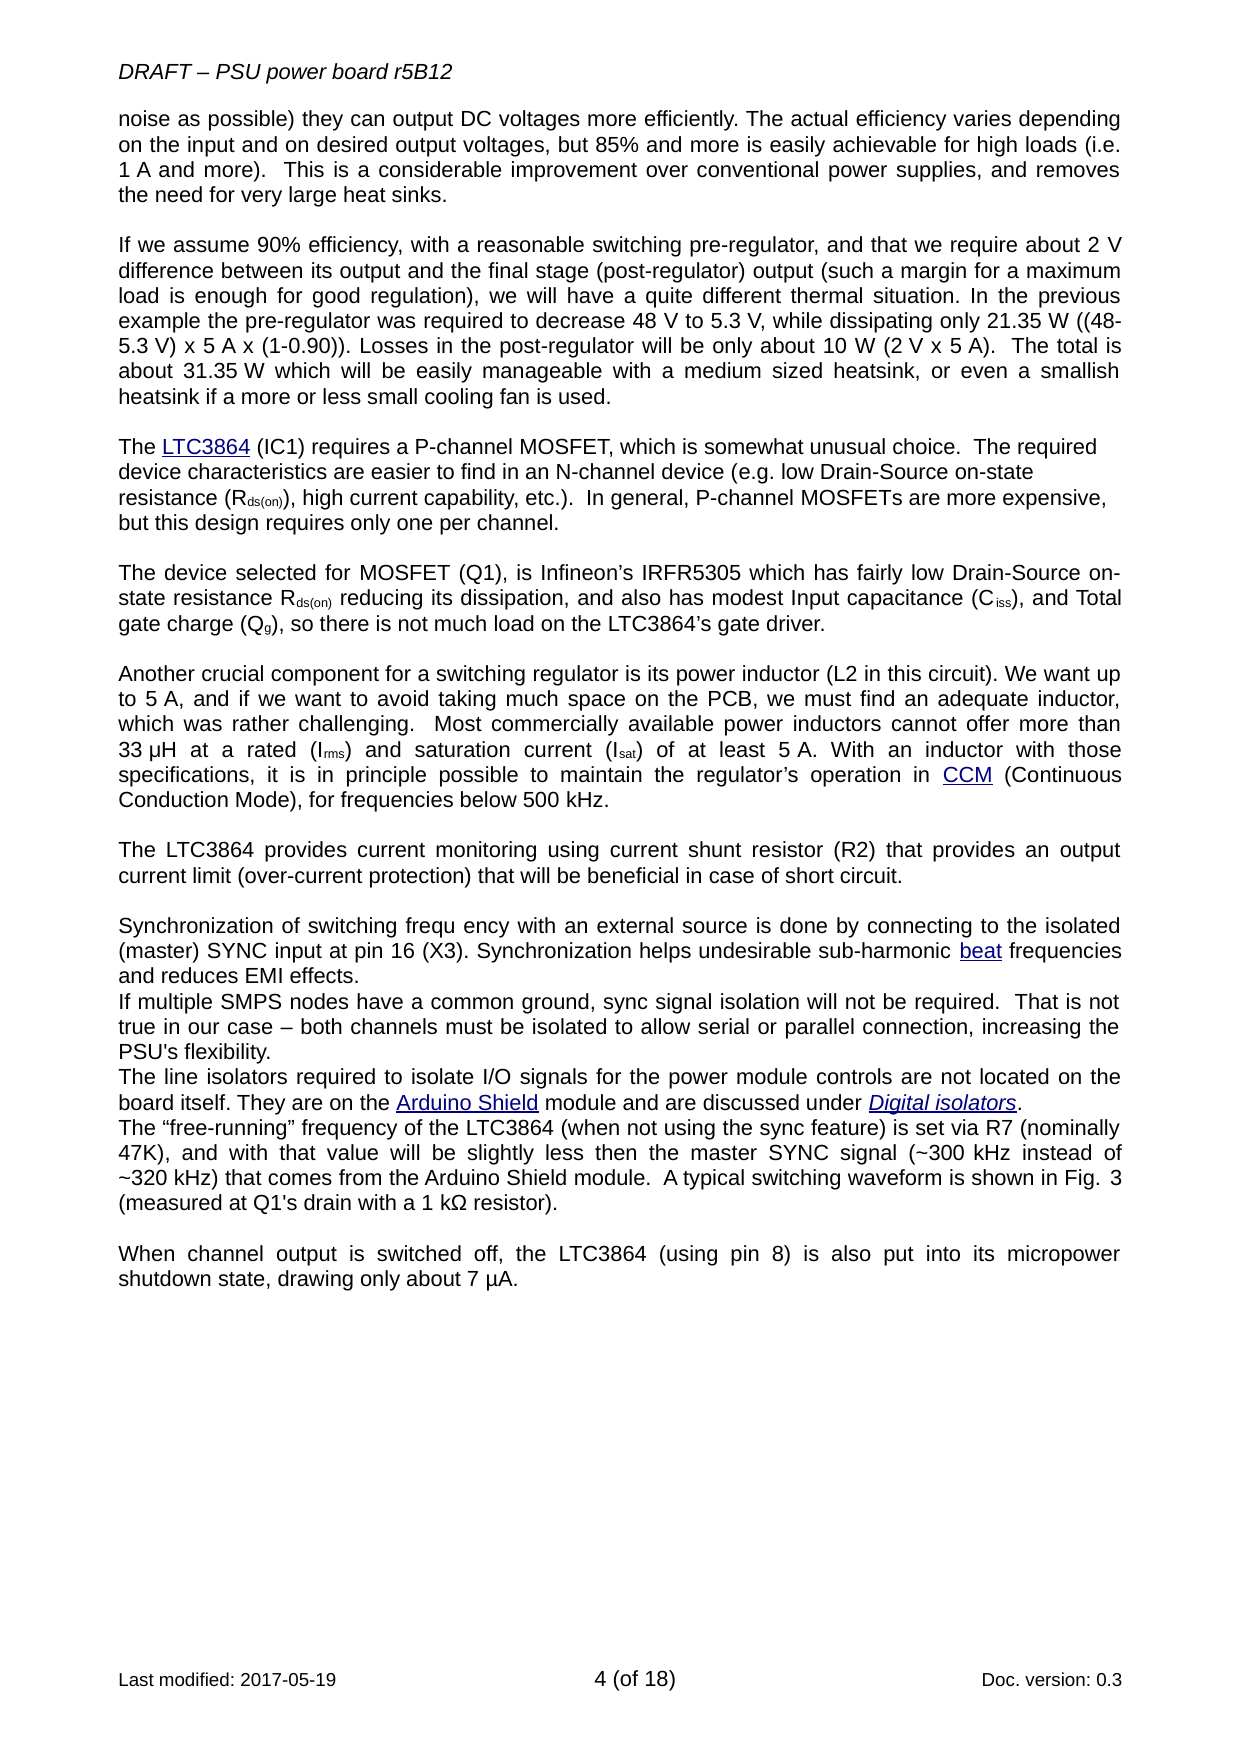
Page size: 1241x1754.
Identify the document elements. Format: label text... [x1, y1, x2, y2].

text The LTC3864 (IC1) requires a P-channel MOSFET, which is somewhat unusual choice. The required device characteristics are easier to find in an N-channel device (e.g. low Drain-Source on-state resistance (Rds(on)), high current capability, etc.). In general, P-channel MOSFETs are more expensive, but this design requires only one per channel. [118, 434, 1122, 535]
text The LTC3864 provides current monitoring using current shunt resistor (R2) that provides an output current limit (over-current protection) that will be beneficial in case of short circuit. [118, 837, 1122, 888]
text If we assume 90% efficiency, with a reasonable switching pre-regulator, and that we require about 2 V difference between its output and the final stage (post-regulator) output (such a margin for a maximum load is enough for good regulation), we will have a quite different thermal situation. In the previous example the pre-regulator was required to decrease 48 V to 5.3 V, while dissipating only 21.35 W ((48-5.3 V) x 5 A x (1-0.90)). Losses in the post-regulator will be only about 10 W (2 V x 5 A). The total is about 31.35 W which will be easily manageable with a medium sized heatsink, or even a smallish heatsink if a more or less small cooling fan is used. [118, 232, 1122, 409]
text noise as possible) they can output DC voltages more efficiently. The actual efficiency varies depending on the input and on desired output voltages, but 85% and more is easily achievable for high loads (i.e. 1 A and more). This is a considerable improvement over conventional power supplies, and removes the need for very large heat sinks. [118, 106, 1122, 207]
text The device selected for MOSFET (Q1), is Infineon’s IRFR5305 which has fairly low Drain-Source on-state resistance Rds(on) reducing its dissipation, and also has modest Input capacitance (Ciss), and Total gate charge (Qg), so there is not much load on the LTC3864’s gate driver. [118, 560, 1122, 636]
text The “free-running” frequency of the LTC3864 (when not using the sync feature) is set via R7 (nominally 47K), and with that value will be slightly less then the master SYNC signal (~300 kHz instead of ~320 kHz) that comes from the Arduino Shield module. A typical switching waveform is shown in Fig. 3 (measured at Q1's drain with a 1 kΩ resistor). [118, 1114, 1122, 1215]
text Another crucial component for a switching regulator is its power inductor (L2 in this circuit). We want up to 5 A, and if we want to avoid taking much space on the PCB, we must find an adequate inductor, which was rather challenging. Most commercially available power inductors cannot offer more than 33 μH at a rated (Irms) and saturation current (Isat) of at least 5 A. With an inductor with those specifications, it is in principle possible to maintain the regulator’s operation in CCM (Continuous Conduction Mode), for frequencies below 500 kHz. [118, 661, 1122, 812]
text When channel output is switched off, the LTC3864 (using pin 8) is also put into its micropower shutdown state, drawing only about 7 µA. [118, 1241, 1122, 1291]
text Synchronization of switching frequ ency with an external source is done by connecting to the isolated (master) SYNC input at pin 16 (X3). Synchronization helps undesirable sub-harmonic beat frequencies and reduces EMI effects. [118, 913, 1122, 988]
text The line isolators required to isolate I/O signals for the power module controls are not located on the board itself. They are on the Arduino Shield module and are discussed under Digital isolators. [118, 1064, 1122, 1114]
text If multiple SMPS nodes have a common ground, sync signal isolation will not be required. That is not true in our case – both channels must be isolated to allow serial or parallel connection, increasing the PSU's flexibility. [118, 988, 1122, 1064]
